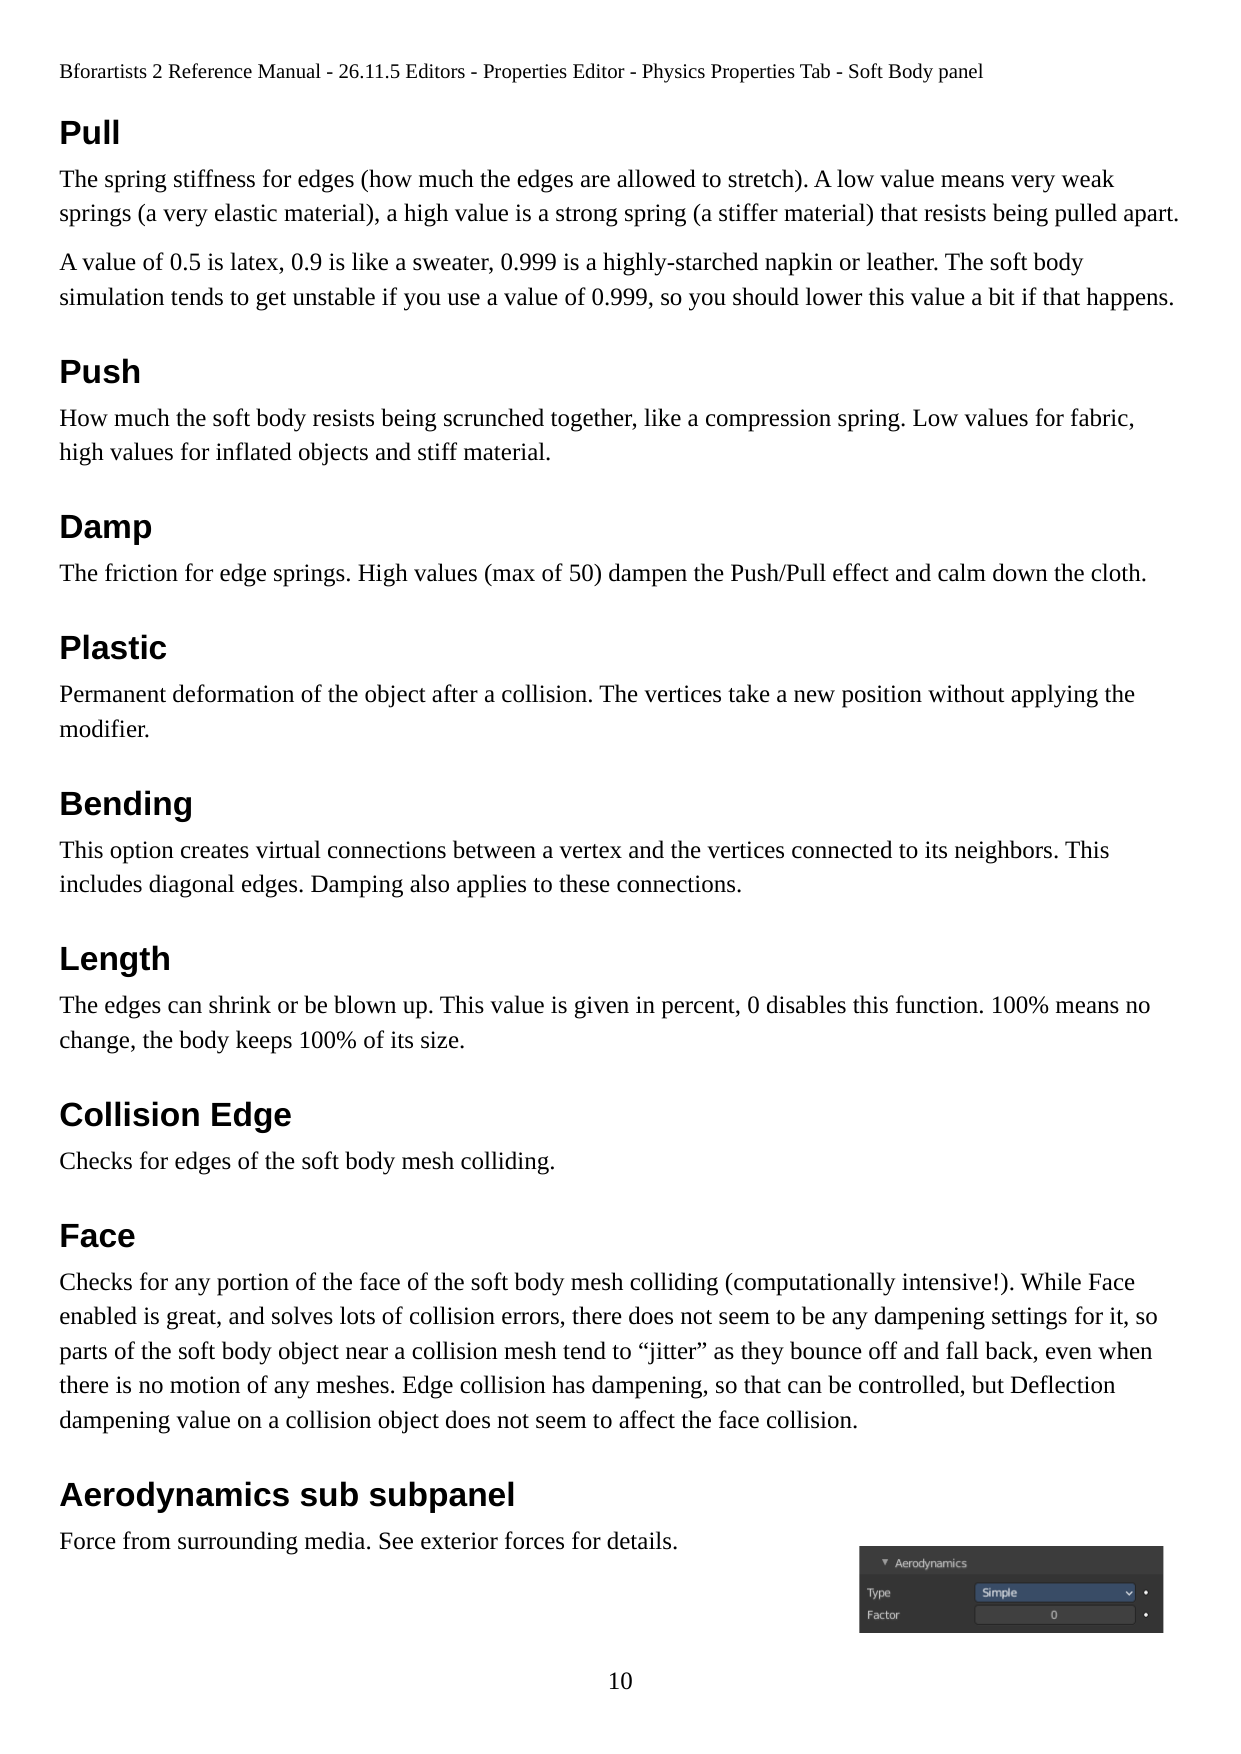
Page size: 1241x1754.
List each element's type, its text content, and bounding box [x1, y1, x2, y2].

subtitle Face [59, 1216, 1181, 1254]
subtitle Push [59, 352, 1181, 390]
subtitle Plastic [59, 628, 1181, 667]
subtitle Collision Edge [59, 1095, 1181, 1133]
subtitle Pull [59, 113, 1181, 151]
text Checks for any portion of the face of the soft body mesh colliding (computationally intensive!). While Face enabled is great, and solves lots of collision errors, there does not seem to be any dampening settings for it, so parts of the soft body object near a collision mesh tend to “jitter” as they bounce off and fall back, even when there is no motion of any meshes. Edge collision has dampening, so that can be controlled, but Deflection dampening value on a collision object does not seem to affect the face collision. [59, 1267, 1181, 1434]
subtitle Length [59, 939, 1181, 978]
text This option creates virtual connections between a vertex and the vertices connected to its neighbors. This includes diagonal edges. Damping also applies to these connections. [59, 835, 1181, 898]
text The spring stiffness for edges (how much the edges are allowed to stretch). A low value means very weak springs (a very elastic material), a high value is a strong spring (a stiffer material) that resists being pulled apart. [59, 164, 1181, 227]
subtitle Bending [59, 784, 1181, 822]
picture [859, 1546, 1164, 1633]
subtitle Aerodynamics sub subpanel [59, 1475, 1181, 1513]
text The friction for edge springs. High values (max of 50) dampen the Push/Pull effect and calm down the cloth. [59, 558, 1181, 587]
text Permanent deformation of the object after a collision. The vertices take a new position without applying the modifier. [59, 679, 1181, 743]
text How much the soft body resists being scrunched together, like a compression spring. Low values for fabric, high values for inflated objects and stiff material. [59, 403, 1181, 466]
text Force from surrounding media. See exterior forces for details. [59, 1526, 1181, 1555]
subtitle Damp [59, 507, 1181, 546]
text The edges can shrink or be blown up. This value is given in percent, 0 disables this function. 100% means no change, the body keeps 100% of its size. [59, 990, 1181, 1054]
text Checks for edges of the soft body mesh colliding. [59, 1146, 1181, 1175]
text A value of 0.5 is latex, 0.9 is like a sweater, 0.999 is a highly-starched napkin or leather. The soft body simulation tends to get unstable if you use a value of 0.999, so you should lower this value a bit if that happens. [59, 247, 1181, 311]
